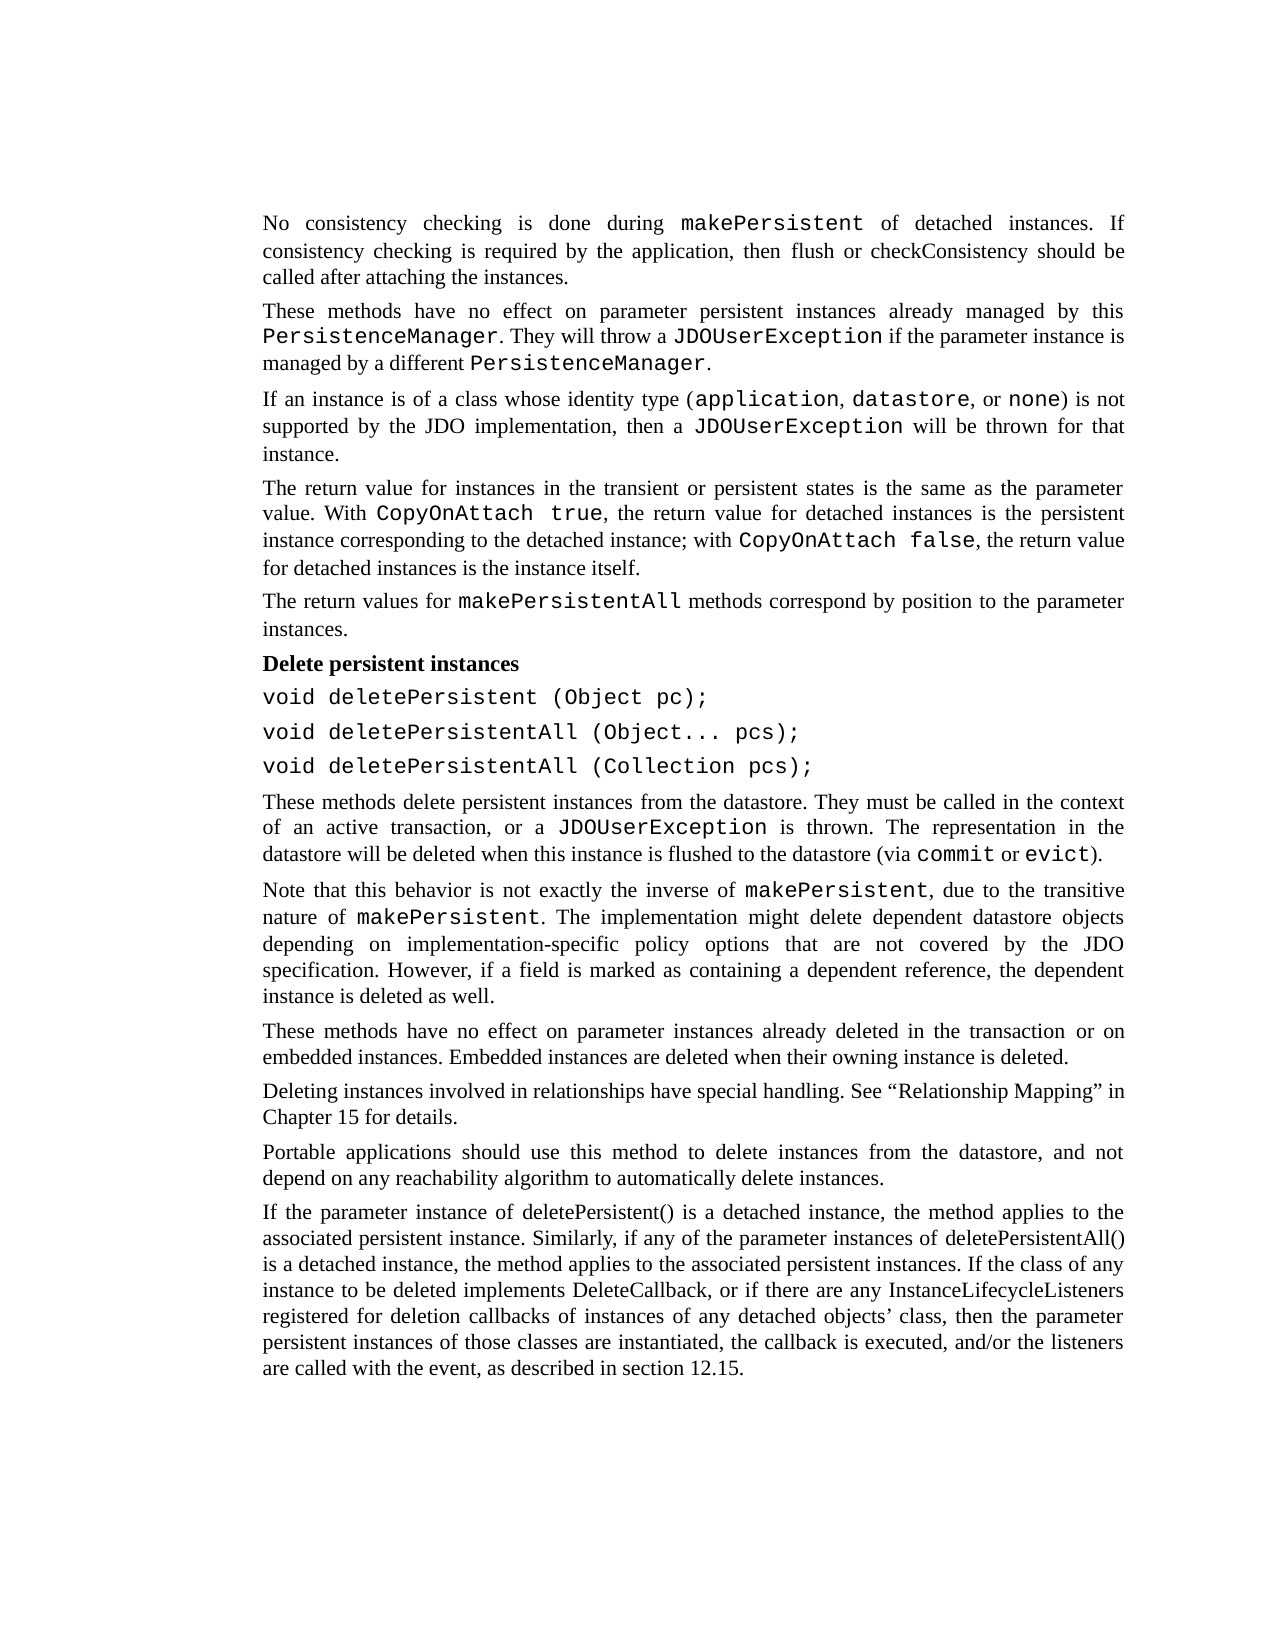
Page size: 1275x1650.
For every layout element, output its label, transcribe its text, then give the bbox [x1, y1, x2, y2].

text void deletePersistentAll (Object... pcs); [262, 719, 1125, 746]
text Deleting instances involved in relationships have special handling. See “Relationship Mapping” in Chapter 15 for details. [262, 1077, 1125, 1129]
text No consistency checking is done during makePersistent of detached instances. If consistency checking is required by the application, then flush or checkConsistency should be called after attaching the instances. [262, 210, 1125, 289]
text The return value for instances in the transient or persistent states is the same as the parameter value. With CopyOnAttach true, the return value for detached instances is the persistent instance corresponding to the detached instance; with CopyOnAttach false, the return value for detached instances is the instance itself. [262, 474, 1125, 580]
text A12.6.7-1 [If an instance is of a class whose identity type (application, datastore, or none) is not supported by the JDO implementation, then a JDOUserException will be thrown for that instance. ] [262, 386, 1125, 466]
subtitle Delete persistent instances [150, 650, 1125, 677]
text void deletePersistentAll (Collection pcs); [262, 754, 1125, 780]
text The return values for makePersistentAll methods correspond by position to the parameter instances. [262, 588, 1125, 641]
text A12.5.7-9 [These methods delete persistent instances from the datastore. They must be called in the context of an active transaction, or a JDOUserException is thrown. The representation in the datastore will be deleted when this instance is flushed to the datastore (via commit or evict).] [262, 788, 1125, 868]
text If the parameter instance of deletePersistent() is a detached instance, the method applies to the associated persistent instance. Similarly, if any of the parameter instances of deletePersistentAll() is a detached instance, the method applies to the associated persistent instances. If the class of any instance to be deleted implements DeleteCallback, or if there are any InstanceLifecycleListeners registered for deletion callbacks of instances of any detached objects’ class, then the parameter persistent instances of those classes are instantiated, the callback is executed, and/or the listeners are called with the event, as described in section 12.15. [262, 1198, 1125, 1381]
text A12.5.7-7 [These methods have no effect on parameter persistent instances already managed by this PersistenceManager.] A12.5.7-8 [They will throw a JDOUserException if the parameter instance is managed by a different PersistenceManager.] [262, 297, 1125, 377]
text Note that this behavior is not exactly the inverse of makePersistent, due to the transitive nature of makePersistent. The implementation might delete dependent datastore objects depending on implementation-specific policy options that are not covered by the JDO specification. However, if a field is marked as containing a dependent reference, the dependent instance is deleted as well. [262, 877, 1125, 1009]
text Portable applications should use this method to delete instances from the datastore, and not depend on any reachability algorithm to automatically delete instances. [262, 1138, 1125, 1190]
text void deletePersistent (Object pc); [262, 685, 1125, 711]
text A12.5.7-10 [These methods have no effect on parameter instances already deleted in the transaction] or on embedded instances. Embedded instances are deleted when their owning instance is deleted. [262, 1017, 1125, 1069]
